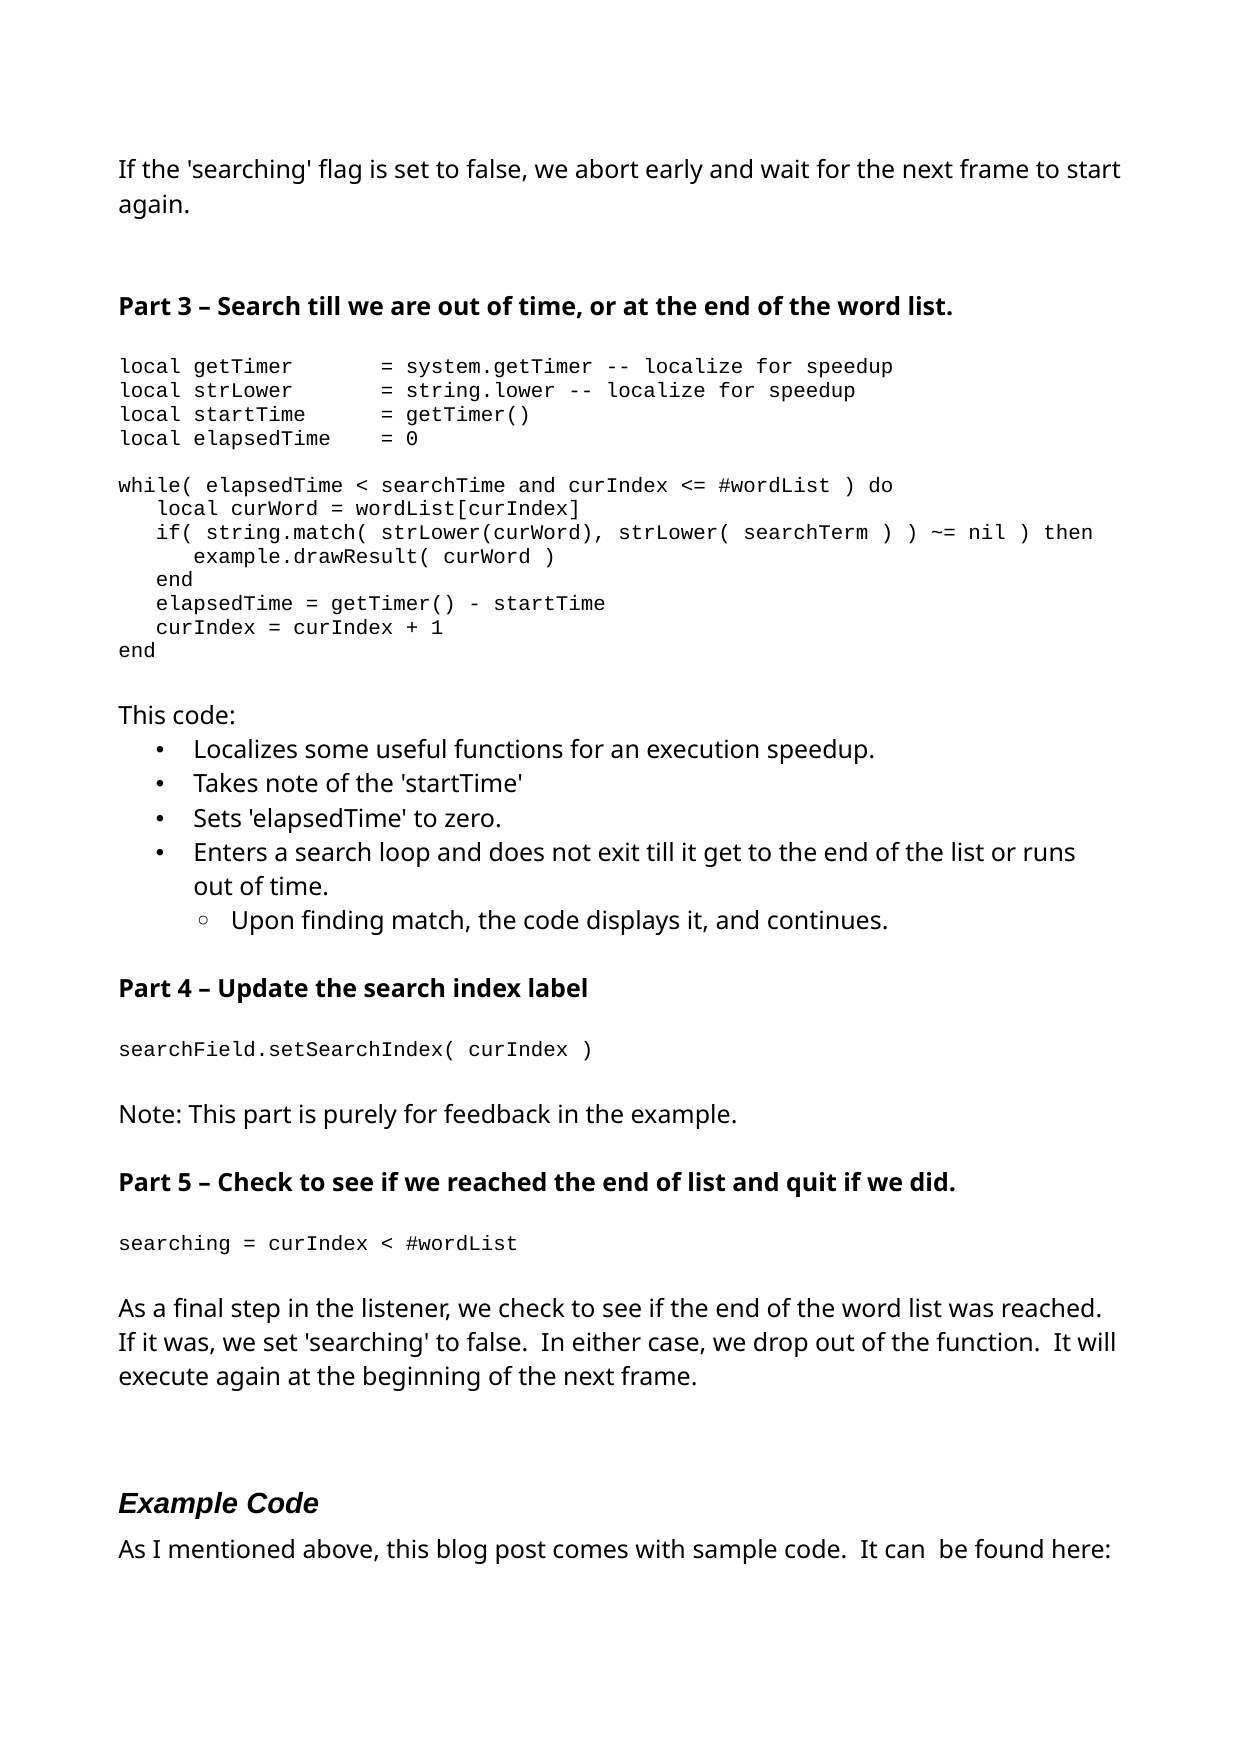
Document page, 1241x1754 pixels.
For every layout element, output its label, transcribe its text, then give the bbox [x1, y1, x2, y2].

text while( elapsedTime < searchTime and curIndex <= #wordList ) do [118, 475, 1122, 498]
text example.drawResult( curWord ) [118, 546, 1122, 569]
text As I mentioned above, this blog post comes with sample code. It can be found here: [118, 1532, 1122, 1566]
text local startTime = getTimer() [118, 404, 1122, 427]
text local getTimer = system.getTimer -- localize for speedup [118, 357, 1122, 380]
text end [118, 569, 1122, 593]
text local curWord = wordList[curIndex] [118, 498, 1122, 522]
list Sets 'elapsedTime' to zero. [156, 800, 1122, 834]
text end [118, 640, 1122, 664]
text local strLower = string.lower -- localize for speedup [118, 380, 1122, 404]
text Part 4 – Update the search index label [118, 971, 1122, 1004]
text This code: [118, 698, 1122, 732]
text searching = curIndex < #wordList [118, 1233, 1122, 1256]
list Enters a search loop and does not exit till it get to the end of the list or runs out of time. [156, 834, 1122, 902]
text If the 'searching' flag is set to false, we abort early and wait for the next frame to start again. [118, 152, 1122, 220]
text curIndex = curIndex + 1 [118, 617, 1122, 640]
text elapsedTime = getTimer() - startTime [118, 593, 1122, 617]
text Note: This part is purely for feedback in the example. [118, 1096, 1122, 1130]
list Localizes some useful functions for an execution speedup. [156, 732, 1122, 766]
text if( string.match( strLower(curWord), strLower( searchTerm ) ) ~= nil ) then [118, 522, 1122, 546]
subtitle Example Code [118, 1486, 1122, 1519]
list Takes note of the 'startTime' [156, 766, 1122, 800]
text searchField.setSearchIndex( curIndex ) [118, 1039, 1122, 1062]
text Part 3 – Search till we are out of time, or at the end of the word list. [118, 288, 1122, 322]
text local elapsedTime = 0 [118, 427, 1122, 451]
text As a final step in the listener, we check to see if the end of the word list was reached. If it was, we set 'searching' to false. In either case, we drop out of the function. It will execute again at the beginning of the next frame. [118, 1290, 1122, 1392]
list Upon finding match, the code displays it, and continues. [193, 902, 1122, 936]
text Part 5 – Check to see if we reached the end of list and quit if we did. [118, 1164, 1122, 1198]
